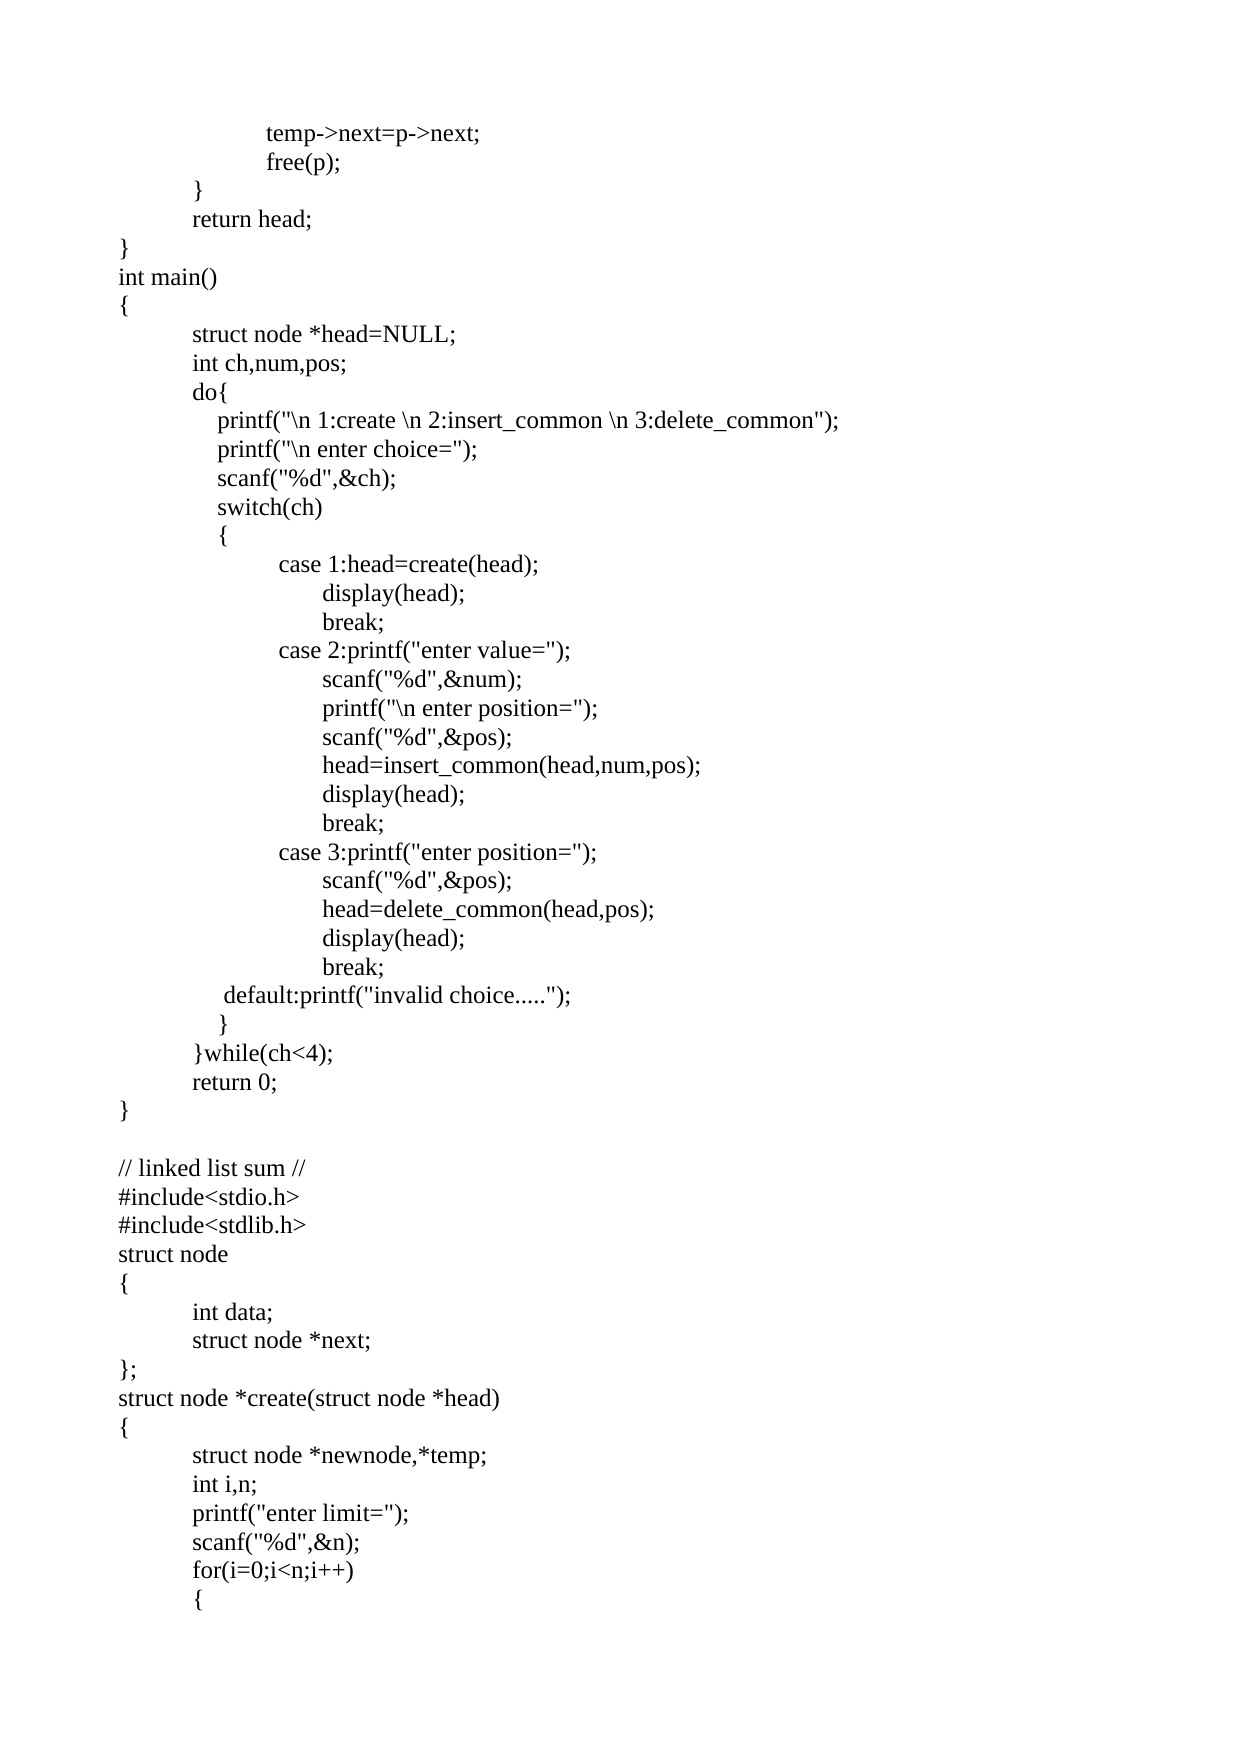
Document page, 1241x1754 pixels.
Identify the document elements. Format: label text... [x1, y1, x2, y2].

text scanf("%d",&pos); [118, 722, 1122, 751]
text int data; [118, 1297, 1122, 1326]
text break; [118, 607, 1122, 636]
text printf("\n enter position="); [118, 693, 1122, 722]
text printf("\n 1:create \n 2:insert_common \n 3:delete_common"); [118, 406, 1122, 434]
text struct node *newnode,*temp; [118, 1441, 1122, 1469]
text { [118, 1412, 1122, 1441]
text display(head); [118, 779, 1122, 808]
text scanf("%d",&n); [118, 1527, 1122, 1556]
text } [118, 176, 1122, 204]
text case 2:printf("enter value="); [118, 636, 1122, 664]
text { [118, 291, 1122, 319]
text return 0; [118, 1067, 1122, 1096]
text display(head); [118, 923, 1122, 952]
text struct node *next; [118, 1326, 1122, 1354]
text // linked list sum // [118, 1153, 1122, 1182]
text head=insert_common(head,num,pos); [118, 751, 1122, 779]
text } [118, 1096, 1122, 1124]
text display(head); [118, 578, 1122, 607]
text scanf("%d",&pos); [118, 866, 1122, 894]
text switch(ch) [118, 492, 1122, 521]
text return head; [118, 204, 1122, 233]
text { [118, 1268, 1122, 1297]
text printf("enter limit="); [118, 1498, 1122, 1527]
text }; [118, 1354, 1122, 1383]
text temp->next=p->next; [118, 118, 1122, 147]
text default:printf("invalid choice....."); [118, 981, 1122, 1009]
text struct node *head=NULL; [118, 319, 1122, 348]
text int main() [118, 262, 1122, 291]
text #include<stdio.h> [118, 1182, 1122, 1211]
text case 3:printf("enter position="); [118, 837, 1122, 866]
text head=delete_common(head,pos); [118, 894, 1122, 923]
text int ch,num,pos; [118, 348, 1122, 377]
text } [118, 233, 1122, 262]
text int i,n; [118, 1469, 1122, 1498]
text break; [118, 808, 1122, 837]
text #include<stdlib.h> [118, 1211, 1122, 1239]
text struct node *create(struct node *head) [118, 1383, 1122, 1412]
text scanf("%d",&num); [118, 664, 1122, 693]
text struct node [118, 1239, 1122, 1268]
text case 1:head=create(head); [118, 549, 1122, 578]
text free(p); [118, 147, 1122, 176]
text { [118, 1584, 1122, 1613]
text printf("\n enter choice="); [118, 434, 1122, 463]
text } [118, 1009, 1122, 1038]
text scanf("%d",&ch); [118, 463, 1122, 492]
text break; [118, 952, 1122, 981]
text }while(ch<4); [118, 1038, 1122, 1067]
text for(i=0;i<n;i++) [118, 1556, 1122, 1584]
text { [118, 521, 1122, 549]
text do{ [118, 377, 1122, 406]
